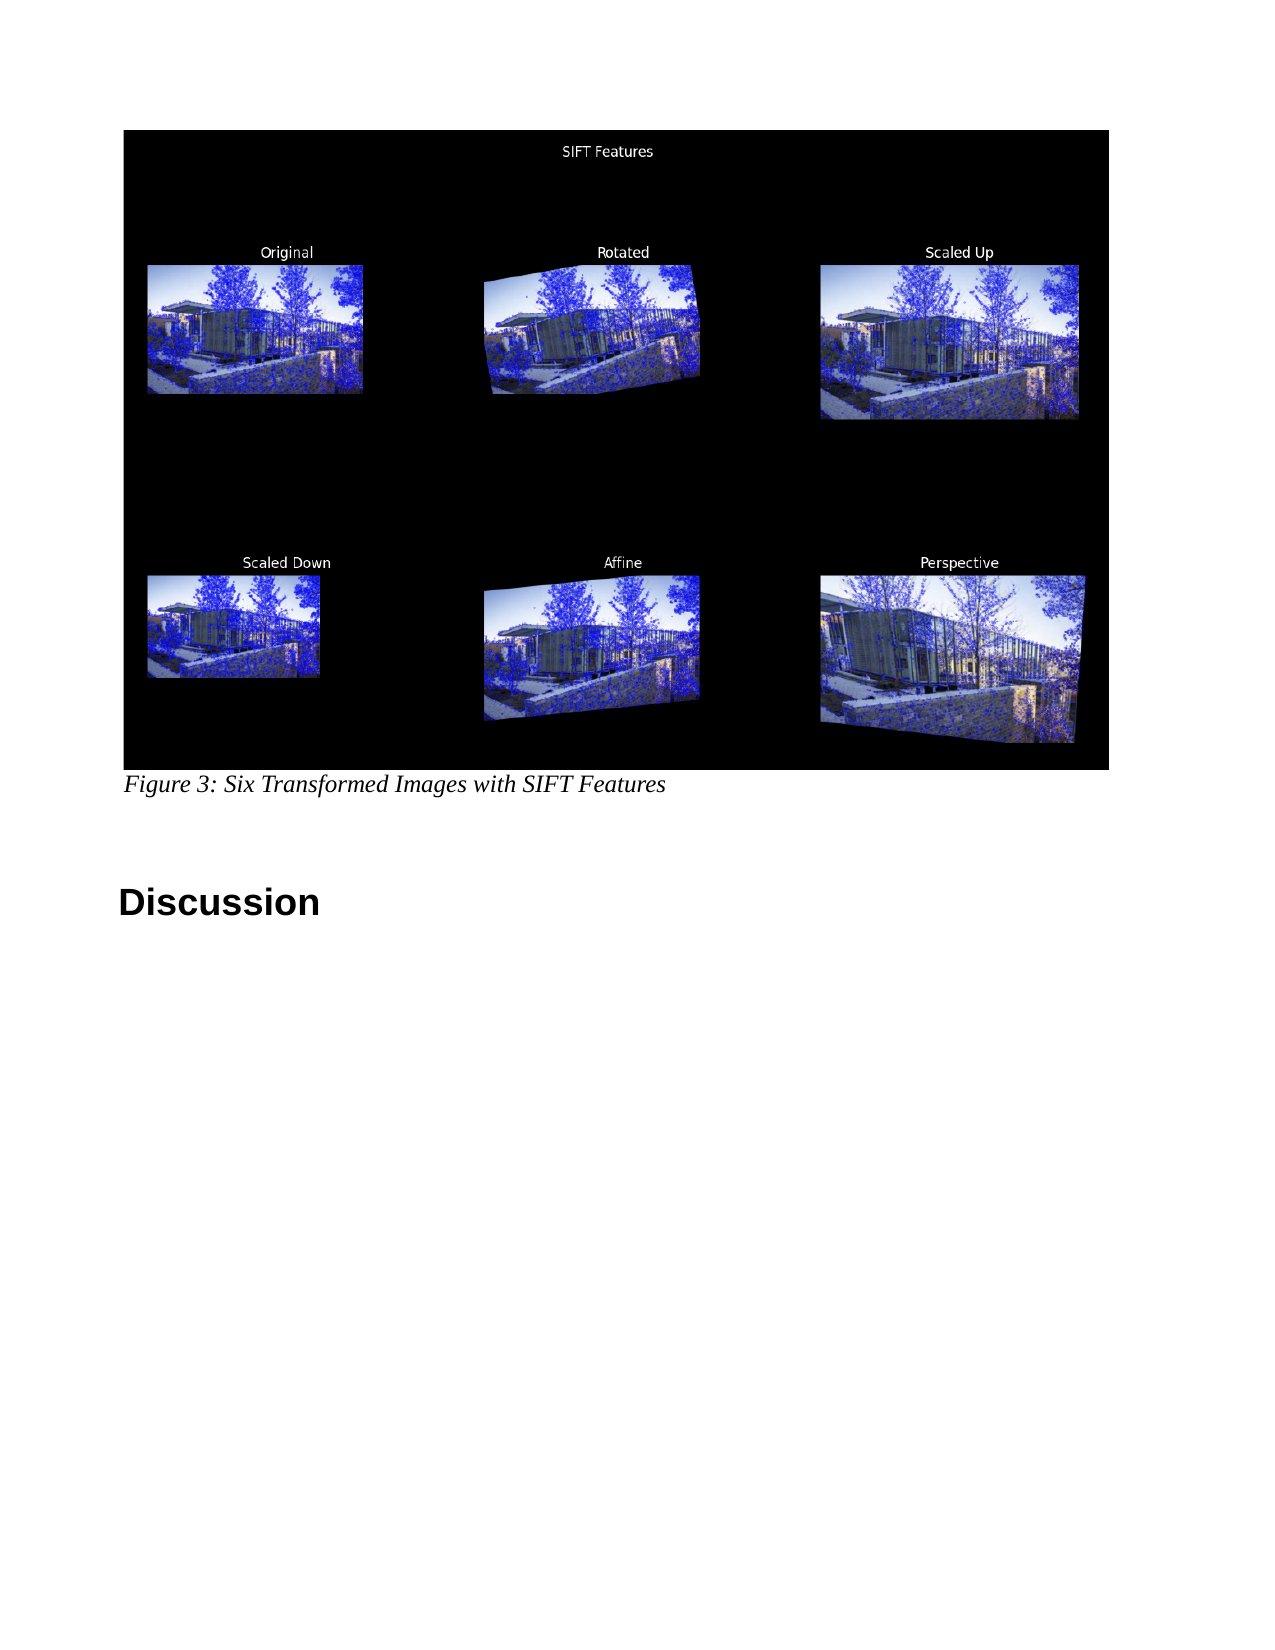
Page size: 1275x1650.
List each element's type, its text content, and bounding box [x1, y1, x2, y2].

subtitle Discussion [118, 879, 1157, 923]
picture [123, 130, 1109, 770]
text Figure 3: Six Transformed Images with SIFT Features [123, 770, 1109, 798]
